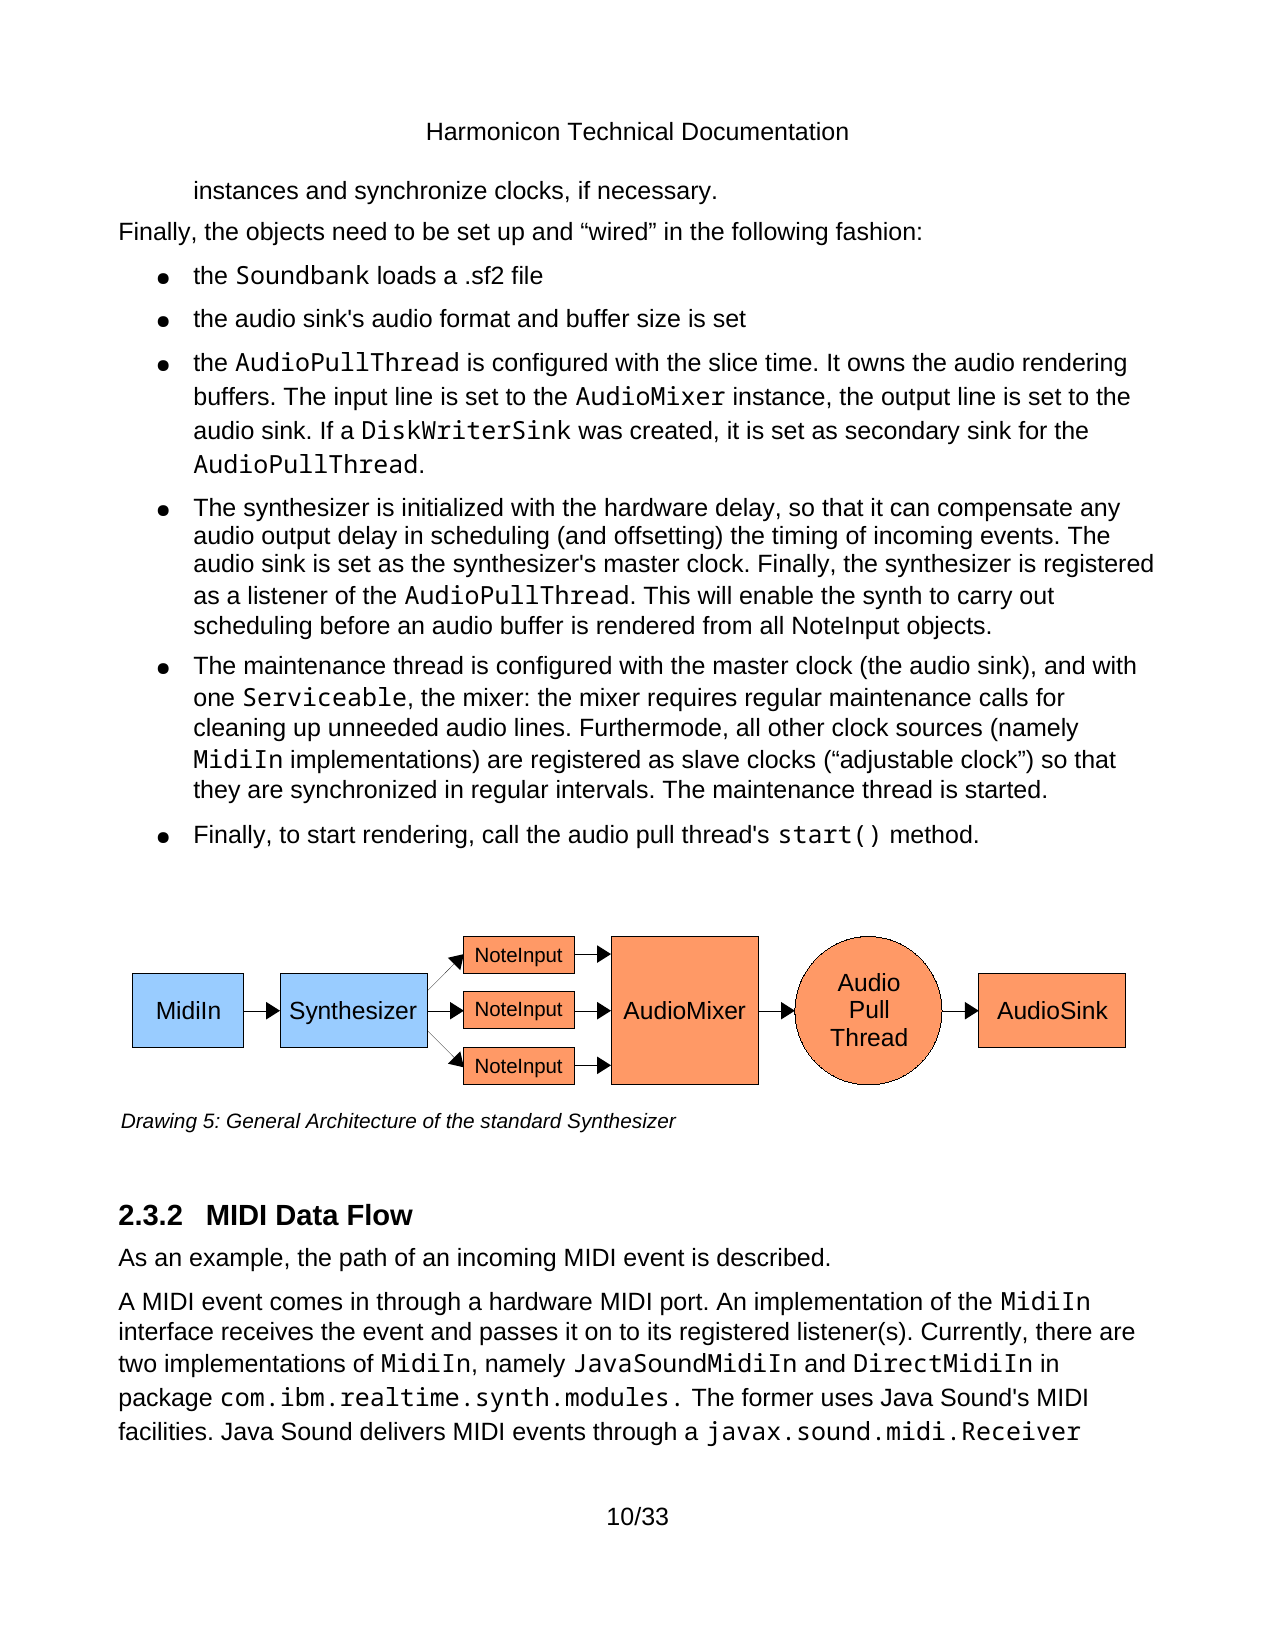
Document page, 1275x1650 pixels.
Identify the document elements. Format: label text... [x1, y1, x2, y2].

list the AudioPullThread is configured with the slice time. It owns the audio rendering buffers. The input line is set to the AudioMixer instance, the output line is set to the audio sink. If a DiskWriterSink was created, it is set as secondary sink for the AudioPullThread. [156, 345, 1157, 481]
list The maintenance thread is configured with the master clock (the audio sink), and with one Serviceable, the mixer: the mixer requires regular maintenance calls for cleaning up unneeded audio lines. Furthermode, all other clock sources (namely MidiIn implementations) are registered as slave clocks (“adjustable clock”) so that they are synchronized in regular intervals. The maintenance thread is started. [156, 652, 1157, 804]
text Drawing 5: General Architecture of the standard Synthesizer [121, 899, 1169, 1133]
list the Soundbank loads a .sf2 file [156, 258, 1157, 292]
text A MIDI event comes in through a hardware MIDI port. An implementation of the MidiIn interface receives the event and passes it on to its registered listener(s). Currently, there are two implementations of MidiIn, namely JavaSoundMidiIn and DirectMidiIn in package com.ibm.realtime.synth.modules. The former uses Java Sound's MIDI facilities. Java Sound delivers MIDI events through a javax.sound.midi.Receiver [118, 1284, 1157, 1448]
text Finally, the objects need to be set up and “wired” in the following fashion: [118, 217, 1157, 245]
list instances and synchronize clocks, if necessary. [156, 177, 1157, 205]
list the audio sink's audio format and buffer size is set [156, 304, 1157, 332]
subtitle MIDI Data Flow [118, 1198, 1157, 1231]
list The synthesizer is initialized with the hardware delay, so that it can compensate any audio output delay in scheduling (and offsetting) the timing of incoming events. The audio sink is set as the synthesizer's master clock. Finally, the synthesizer is registered as a listener of the AudioPullThread. This will enable the synth to carry out scheduling before an audio buffer is rendered from all NoteInput objects. [156, 494, 1157, 639]
list Finally, to start rendering, call the audio pull thread's start() method. [156, 816, 1157, 850]
text As an example, the path of an incoming MIDI event is described. [118, 1243, 1157, 1271]
